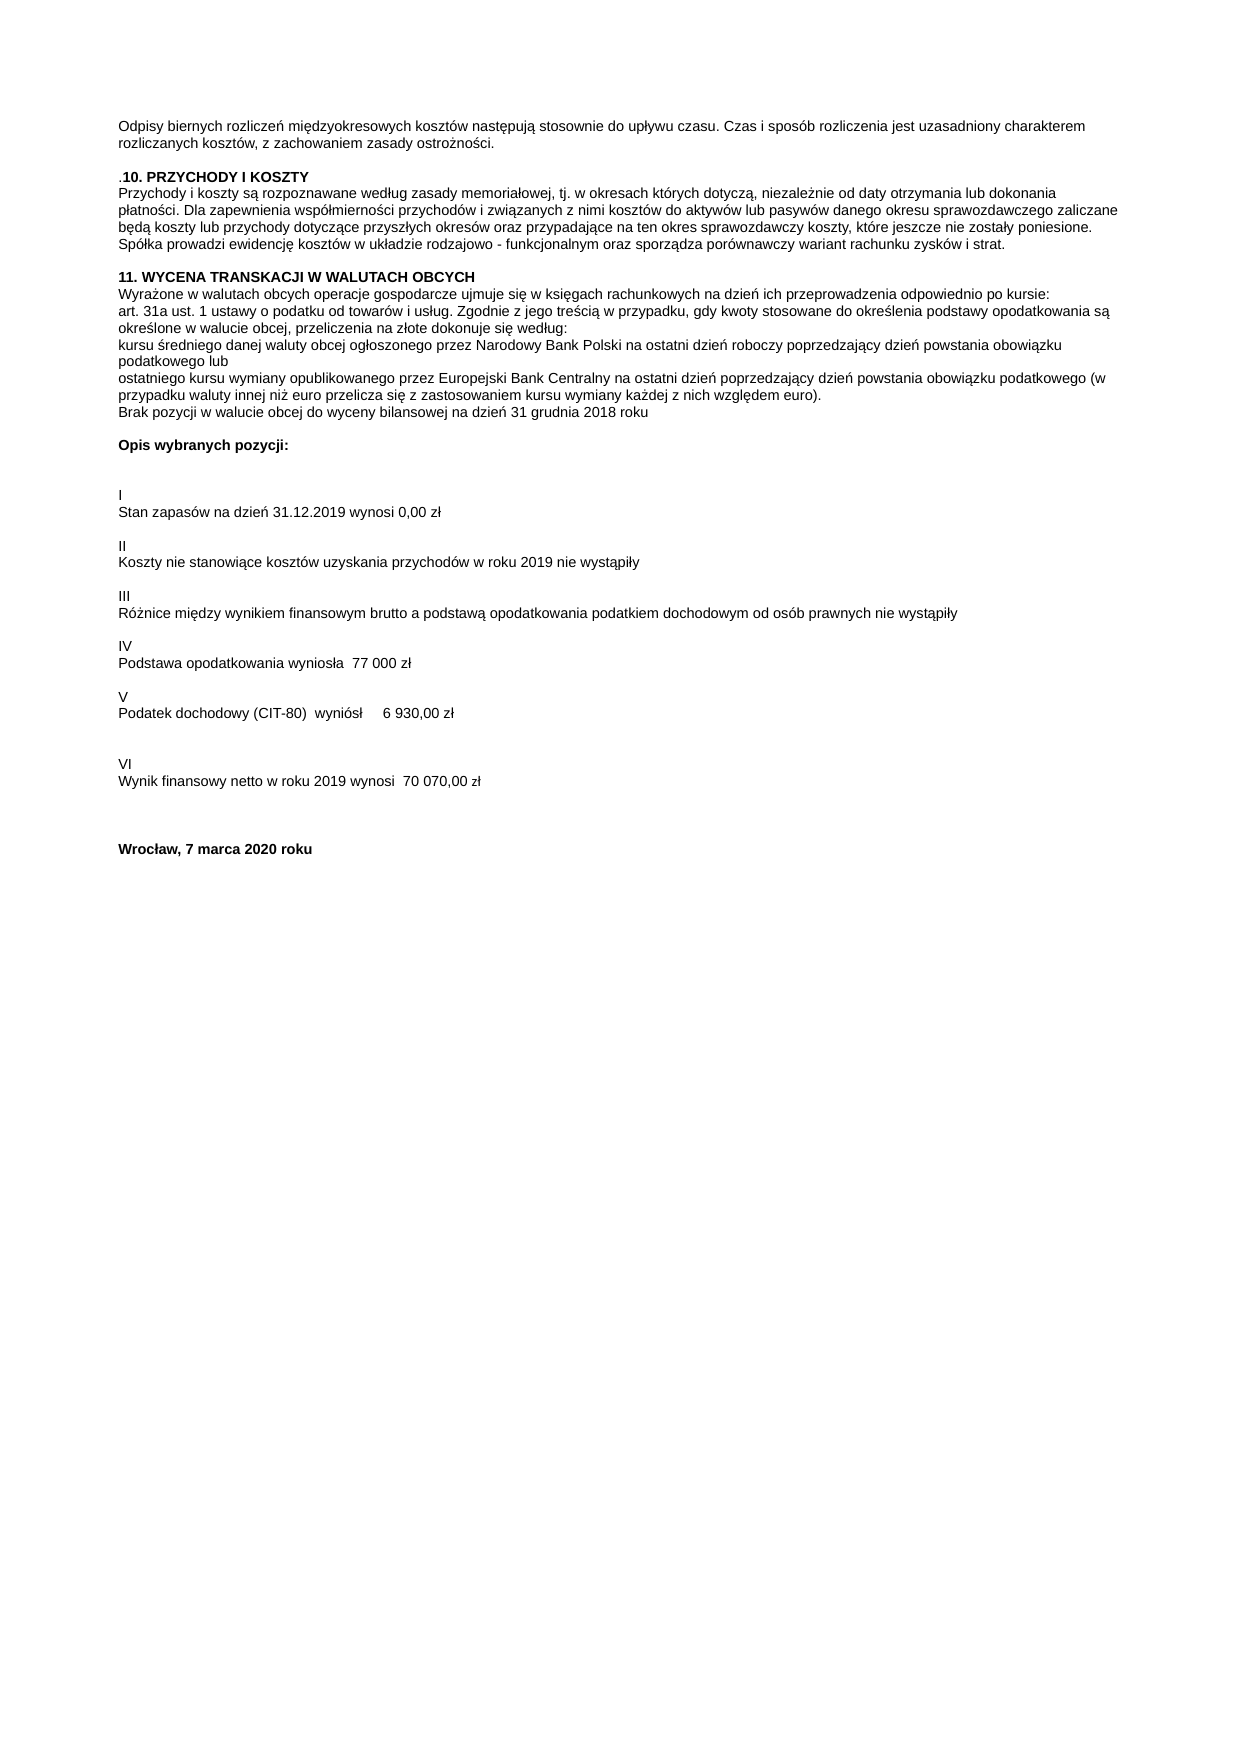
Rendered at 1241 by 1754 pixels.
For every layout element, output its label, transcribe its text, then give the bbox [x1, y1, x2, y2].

text II [118, 537, 1122, 554]
text Wyrażone w walutach obcych operacje gospodarcze ujmuje się w księgach rachunkowych na dzień ich przeprowadzenia odpowiednio po kursie: [118, 286, 1122, 303]
text art. 31a ust. 1 ustawy o podatku od towarów i usług. Zgodnie z jego treścią w przypadku, gdy kwoty stosowane do określenia podstawy opodatkowania są określone w walucie obcej, przeliczenia na złote dokonuje się według: [118, 303, 1122, 336]
text VI [118, 755, 1122, 772]
text I [118, 487, 1122, 504]
text Spółka prowadzi ewidencję kosztów w układzie rodzajowo - funkcjonalnym oraz sporządza porównawczy wariant rachunku zysków i strat. [118, 236, 1122, 252]
text ostatniego kursu wymiany opublikowanego przez Europejski Bank Centralny na ostatni dzień poprzedzający dzień powstania obowiązku podatkowego (w przypadku waluty innej niż euro przelicza się z zastosowaniem kursu wymiany każdej z nich względem euro). [118, 370, 1122, 403]
text Opis wybranych pozycji: [118, 437, 1122, 453]
text Stan zapasów na dzień 31.12.2019 wynosi 0,00 zł [118, 504, 1122, 521]
text Brak pozycji w walucie obcej do wyceny bilansowej na dzień 31 grudnia 2018 roku [118, 403, 1122, 420]
text Różnice między wynikiem finansowym brutto a podstawą opodatkowania podatkiem dochodowym od osób prawnych nie wystąpiły [118, 604, 1122, 621]
text 11. WYCENA TRANSKACJI W WALUTACH OBCYCH [118, 269, 1122, 286]
text Odpisy biernych rozliczeń międzyokresowych kosztów następują stosownie do upływu czasu. Czas i sposób rozliczenia jest uzasadniony charakterem rozliczanych kosztów, z zachowaniem zasady ostrożności. [118, 118, 1122, 152]
text Przychody i koszty są rozpoznawane według zasady memoriałowej, tj. w okresach których dotyczą, niezależnie od daty otrzymania lub dokonania płatności. Dla zapewnienia współmierności przychodów i związanych z nimi kosztów do aktywów lub pasywów danego okresu sprawozdawczego zaliczane będą koszty lub przychody dotyczące przyszłych okresów oraz przypadające na ten okres sprawozdawczy koszty, które jeszcze nie zostały poniesione. [118, 185, 1122, 236]
text V Podatek dochodowy (CIT-80) wyniósł 6 930,00 zł [118, 688, 1122, 722]
text kursu średniego danej waluty obcej ogłoszonego przez Narodowy Bank Polski na ostatni dzień roboczy poprzedzający dzień powstania obowiązku podatkowego lub [118, 336, 1122, 370]
text Koszty nie stanowiące kosztów uzyskania przychodów w roku 2019 nie wystąpiły [118, 554, 1122, 571]
text Wynik finansowy netto w roku 2019 wynosi 70 070,00 zł [118, 772, 1122, 790]
text .10. PRZYCHODY I KOSZTY [118, 168, 1122, 185]
text III [118, 588, 1122, 604]
text Wrocław, 7 marca 2020 roku [118, 840, 1122, 857]
text IV Podstawa opodatkowania wyniosła 77 000 zł [118, 638, 1122, 672]
